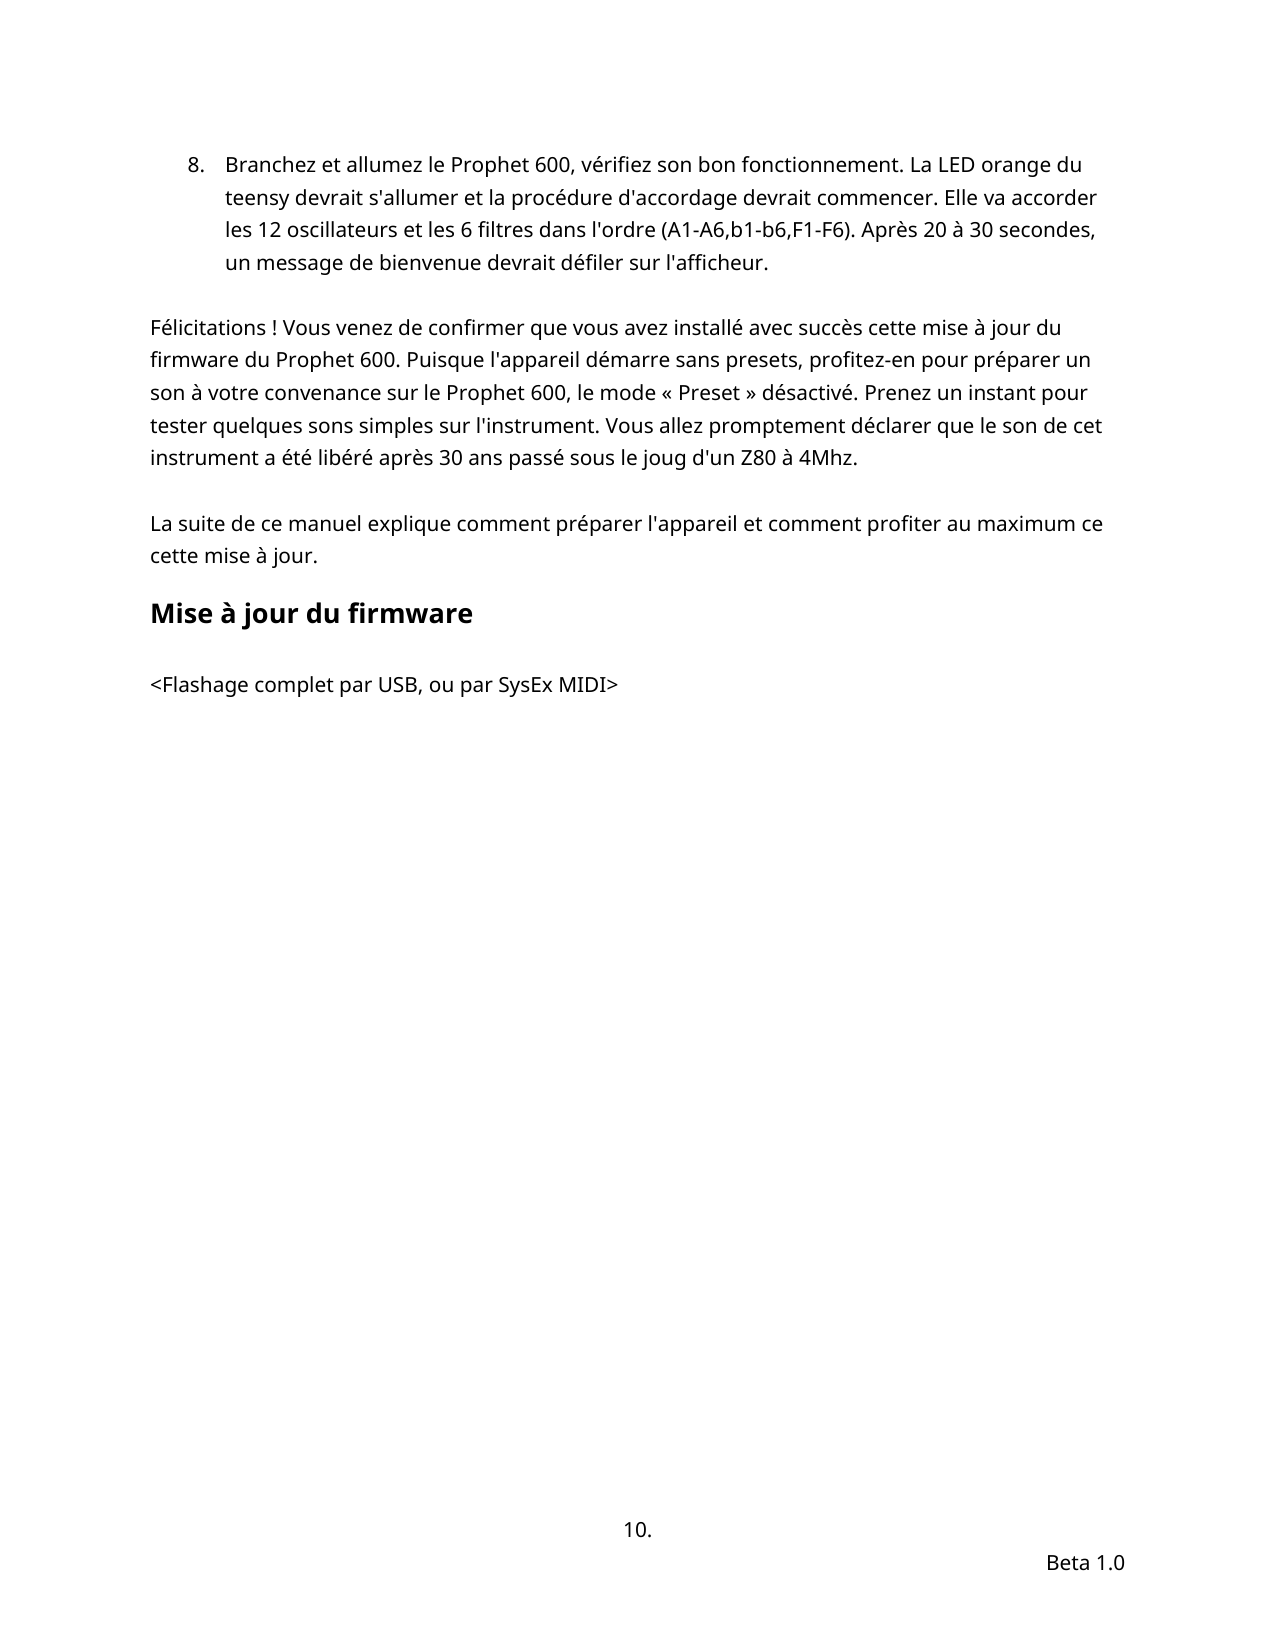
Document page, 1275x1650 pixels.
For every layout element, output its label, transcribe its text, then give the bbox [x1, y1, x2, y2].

text La suite de ce manuel explique comment préparer l'appareil et comment profiter au maximum ce cette mise à jour. [150, 509, 1125, 570]
subtitle Mise à jour du firmware [150, 595, 1125, 632]
list Branchez et allumez le Prophet 600, vérifiez son bon fonctionnement. La LED orange du teensy devrait s'allumer et la procédure d'accordage devrait commencer. Elle va accorder les 12 oscillateurs et les 6 filtres dans l'ordre (A1-A6,b1-b6,F1-F6). Après 20 à 30 secondes, un message de bienvenue devrait défiler sur l'afficheur. [187, 150, 1125, 276]
text <Flashage complet par USB, ou par SysEx MIDI> [150, 670, 1125, 698]
text Félicitations ! Vous venez de confirmer que vous avez installé avec succès cette mise à jour du firmware du Prophet 600. Puisque l'appareil démarre sans presets, profitez-en pour préparer un son à votre convenance sur le Prophet 600, le mode « Preset » désactivé. Prenez un instant pour tester quelques sons simples sur l'instrument. Vous allez promptement déclarer que le son de cet instrument a été libéré après 30 ans passé sous le joug d'un Z80 à 4Mhz. [150, 313, 1125, 472]
